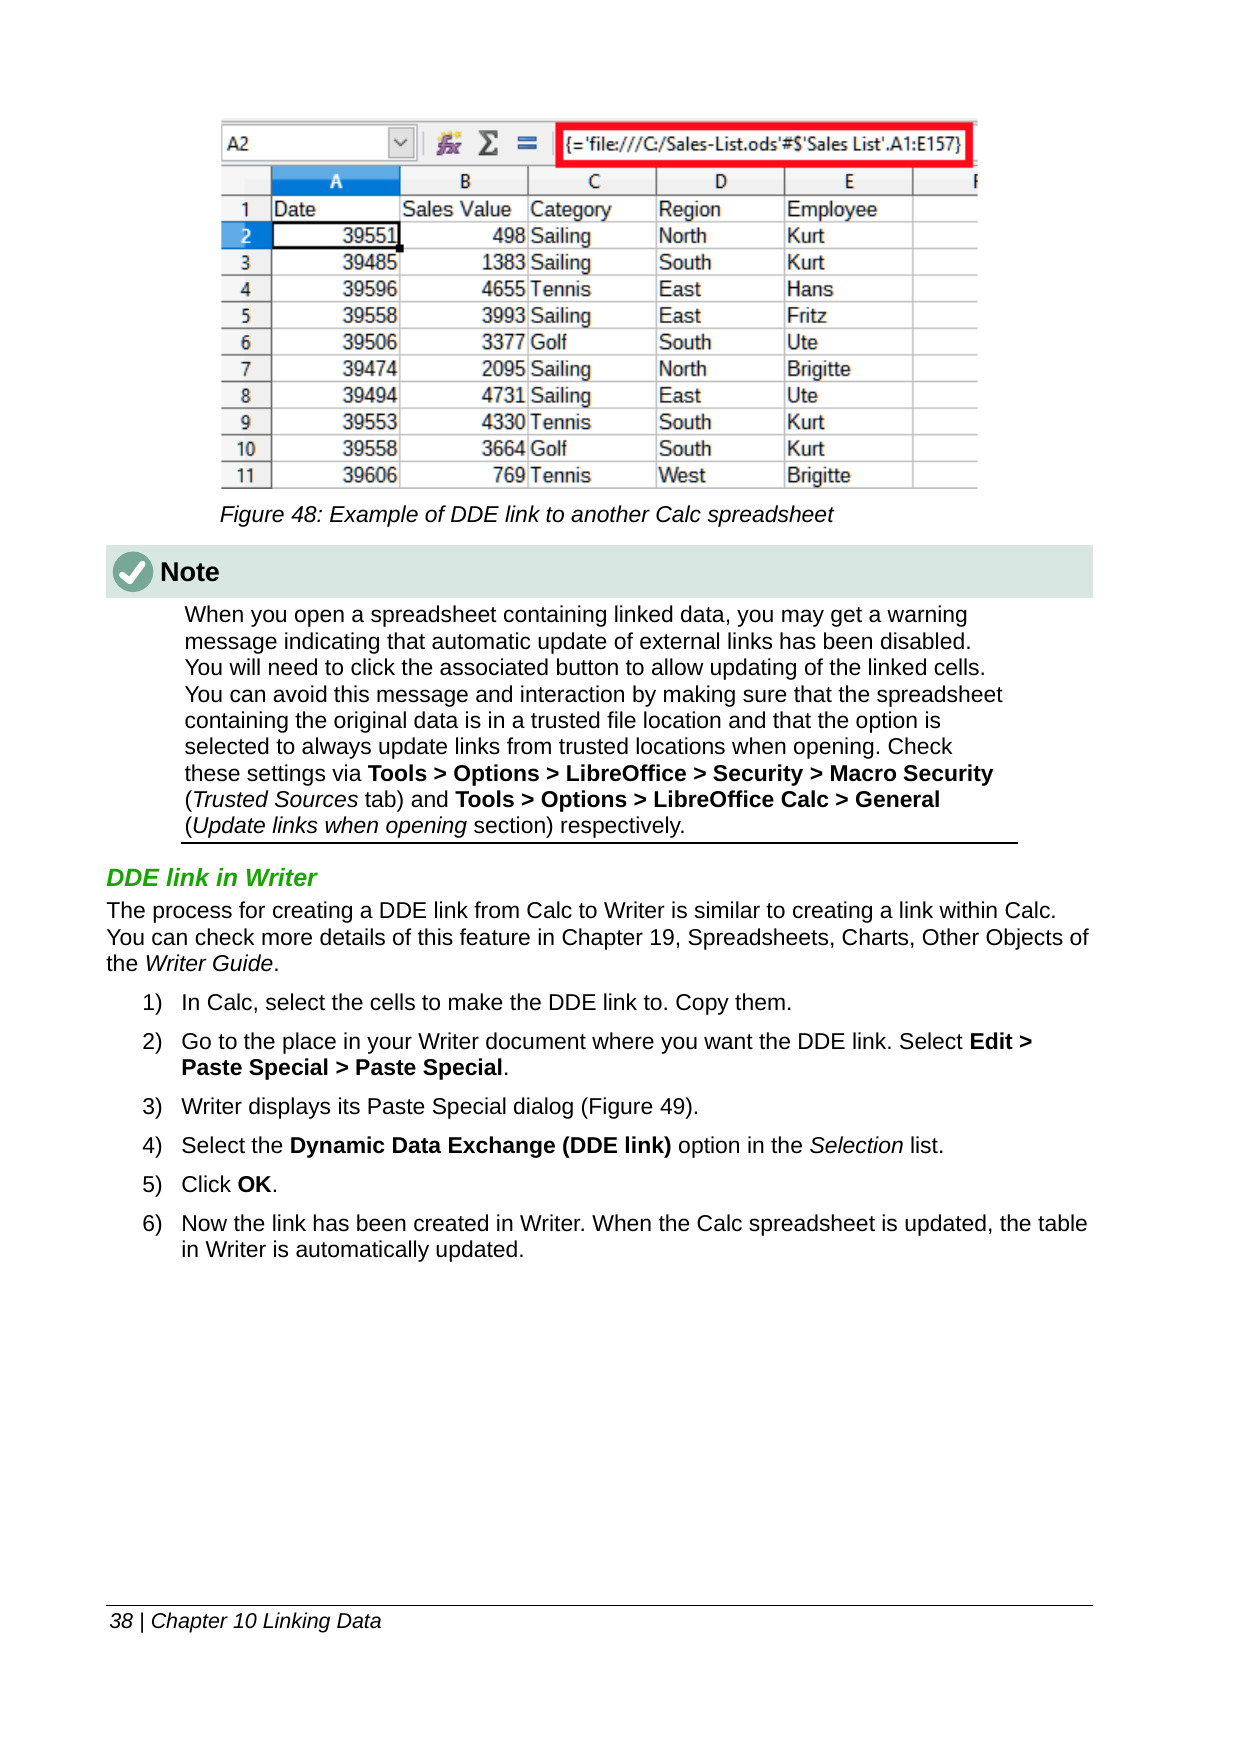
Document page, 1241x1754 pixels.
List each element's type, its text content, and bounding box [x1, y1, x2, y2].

text When you open a spreadsheet containing linked data, you may get a warning message indicating that automatic update of external links has been disabled. You will need to click the associated button to allow updating of the linked cells. You can avoid this message and interaction by making sure that the spreadsheet containing the original data is in a trusted file location and that the option is selected to always update links from trusted locations when opening. Check these settings via Tools > Options > LibreOffice > Security > Macro Security (Trusted Sources tab) and Tools > Options > LibreOffice Calc > General (Update links when opening section) respectively. [181, 598, 1018, 842]
list In Calc, select the cells to make the DDE link to. Copy them. [162, 989, 1093, 1015]
list The process for creating a DDE link from Calc to Writer is similar to creating a link within Calc. You can check more details of this feature in Chapter 19, Spreadsheets, Charts, Other Objects of the Writer Guide. [106, 897, 1093, 977]
text Figure 48: Example of DDE link to another Calc spreadsheet [219, 501, 979, 527]
picture [221, 118, 978, 489]
list Click OK. [162, 1171, 1093, 1197]
list Go to the place in your Writer document where you want the DDE link. Select Edit > Paste Special > Paste Special. [162, 1028, 1093, 1081]
list Select the Dynamic Data Exchange (DDE link) option in the Selection list. [162, 1132, 1093, 1158]
list Writer displays its Paste Special dialog (Figure 49). [162, 1093, 1093, 1119]
subtitle Note [106, 545, 1093, 598]
subtitle DDE link in Writer [106, 862, 1093, 891]
list Now the link has been created in Writer. When the Calc spreadsheet is updated, the table in Writer is automatically updated. [162, 1210, 1093, 1262]
